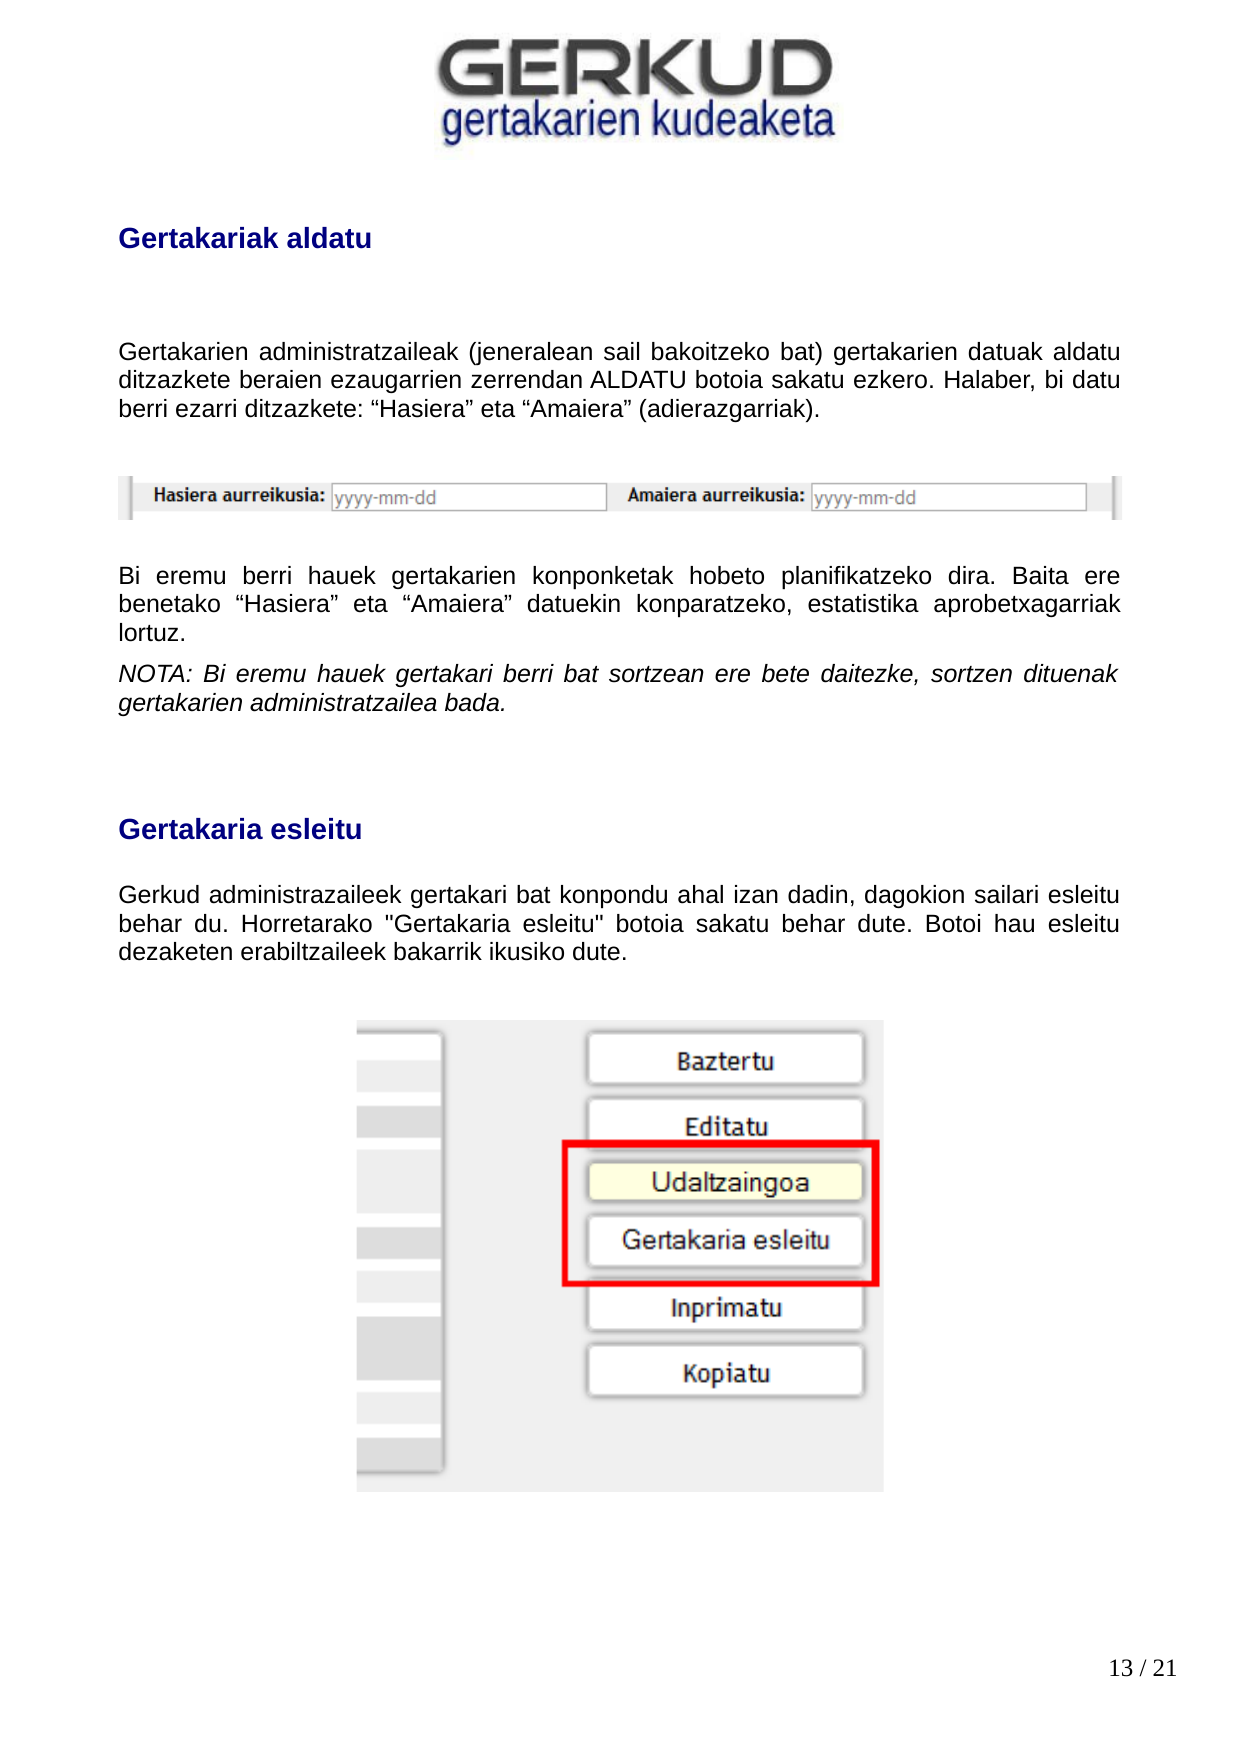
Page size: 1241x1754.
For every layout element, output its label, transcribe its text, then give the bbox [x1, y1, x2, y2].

text NOTA: Bi eremu hauek gertakari berri bat sortzean ere bete daitezke, sortzen dituenak gertakarien administratzailea bada. [118, 659, 1122, 717]
text Gertakarien administratzaileak (jeneralean sail bakoitzeko bat) gertakarien datuak aldatu ditzazkete beraien ezaugarrien zerrendan ALDATU botoia sakatu ezkero. Halaber, bi datu berri ezarri ditzazkete: “Hasiera” eta “Amaiera” (adierazgarriak). [118, 337, 1122, 423]
picture [118, 476, 1123, 520]
subtitle Gertakariak aldatu [118, 221, 1122, 254]
picture [356, 1020, 884, 1492]
subtitle Gertakaria esleitu [118, 812, 1122, 845]
text Gerkud administrazaileek gertakari bat konpondu ahal izan dadin, dagokion sailari esleitu behar du. Horretarako "Gertakaria esleitu" botoia sakatu behar dute. Botoi hau esleitu dezaketen erabiltzaileek bakarrik ikusiko dute. [118, 880, 1122, 966]
text Bi eremu berri hauek gertakarien konponketak hobeto planifikatzeko dira. Baita ere benetako “Hasiera” eta “Amaiera” datuekin konparatzeko, estatistika aprobetxagarriak lortuz. [118, 561, 1122, 647]
picture [434, 23, 844, 160]
